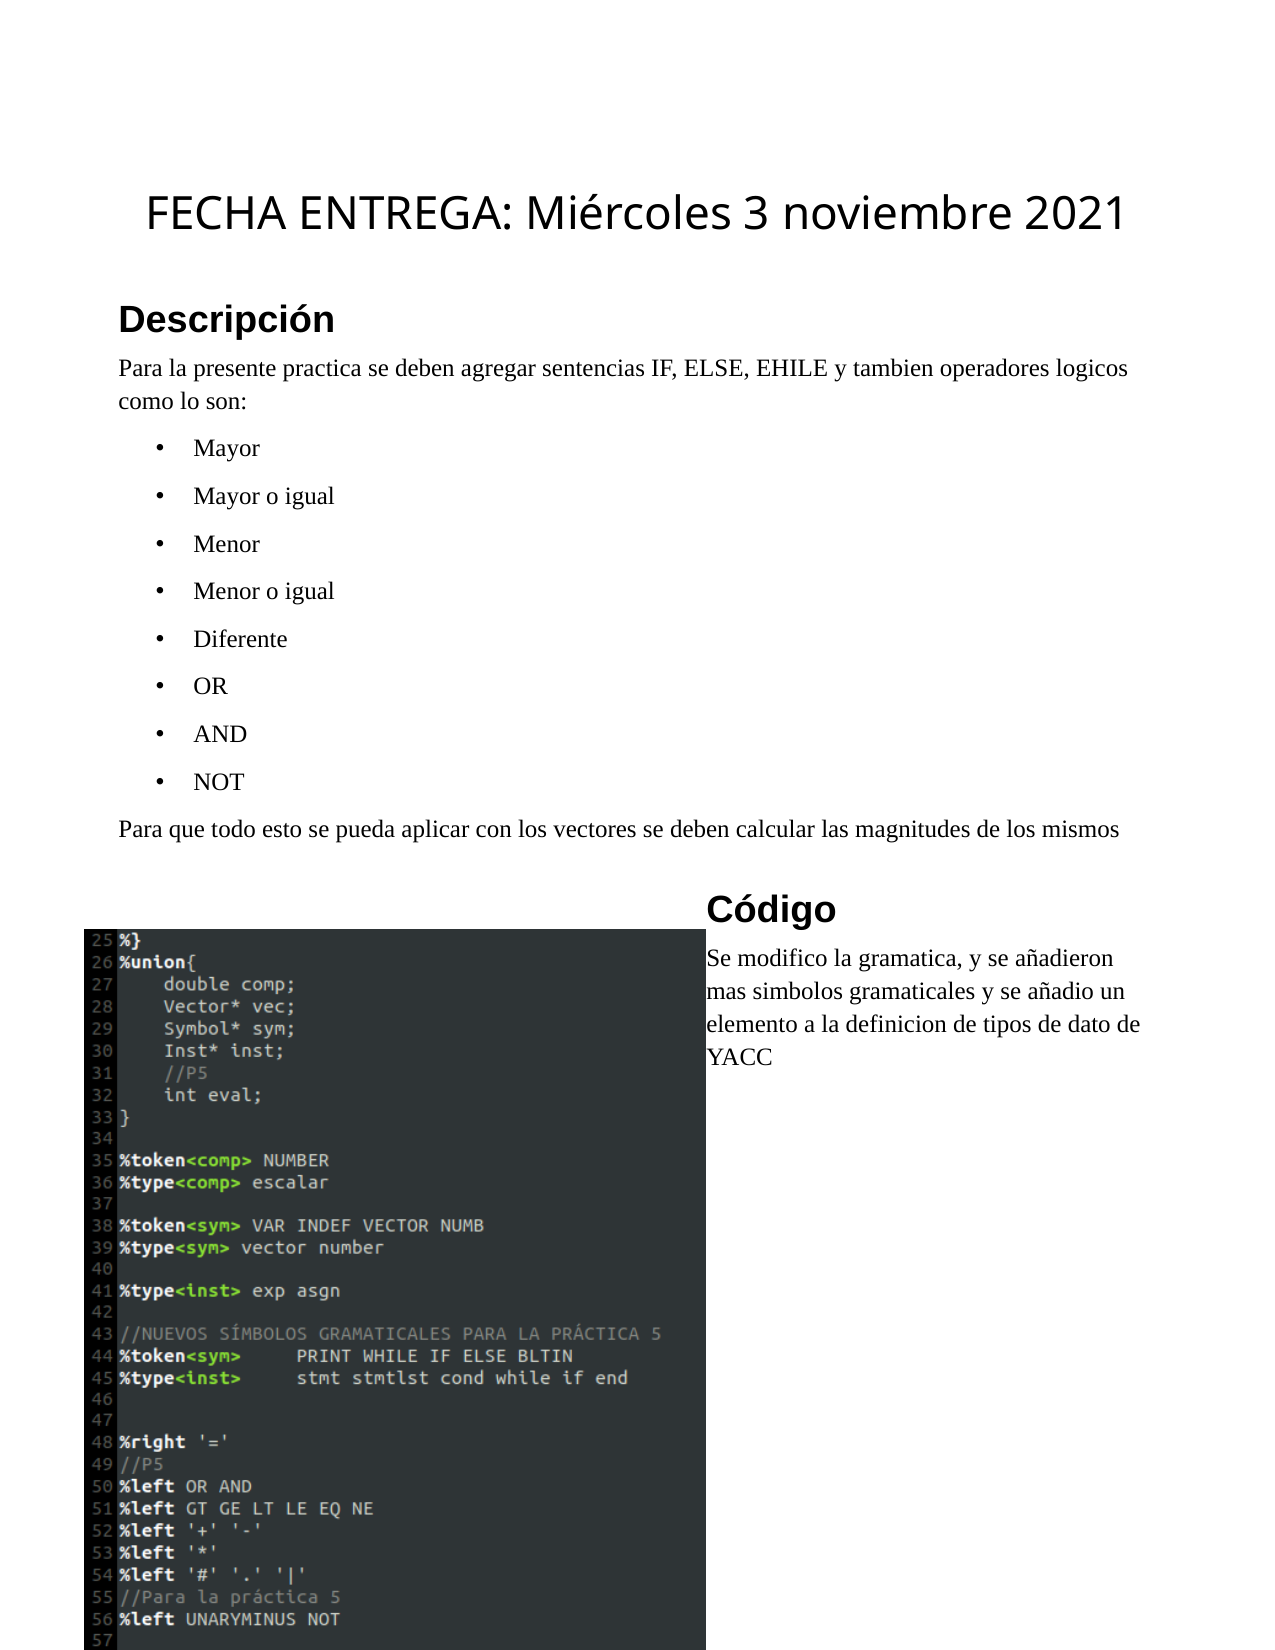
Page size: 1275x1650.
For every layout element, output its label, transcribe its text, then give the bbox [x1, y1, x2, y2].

list Menor o igual [156, 576, 1157, 605]
subtitle Código [118, 887, 1157, 931]
picture [84, 929, 706, 1650]
subtitle Descripción [118, 297, 1157, 340]
list Mayor o igual [156, 481, 1157, 510]
list NOT [156, 767, 1157, 795]
list OR [156, 671, 1157, 700]
list Mayor [156, 433, 1157, 462]
list AND [156, 719, 1157, 748]
text Se modifico la gramatica, y se añadieron mas simbolos gramaticales y se añadio un elemento a la definicion de tipos de dato de YACC [706, 943, 1157, 1071]
list Menor [156, 529, 1157, 557]
list Diferente [156, 624, 1157, 653]
text Para que todo esto se pueda aplicar con los vectores se deben calcular las magnitudes de los mismos [118, 814, 1157, 843]
text FECHA ENTREGA: Miércoles 3 noviembre 2021 [118, 181, 1157, 243]
text Para la presente practica se deben agregar sentencias IF, ELSE, EHILE y tambien operadores logicos como lo son: [118, 353, 1157, 414]
